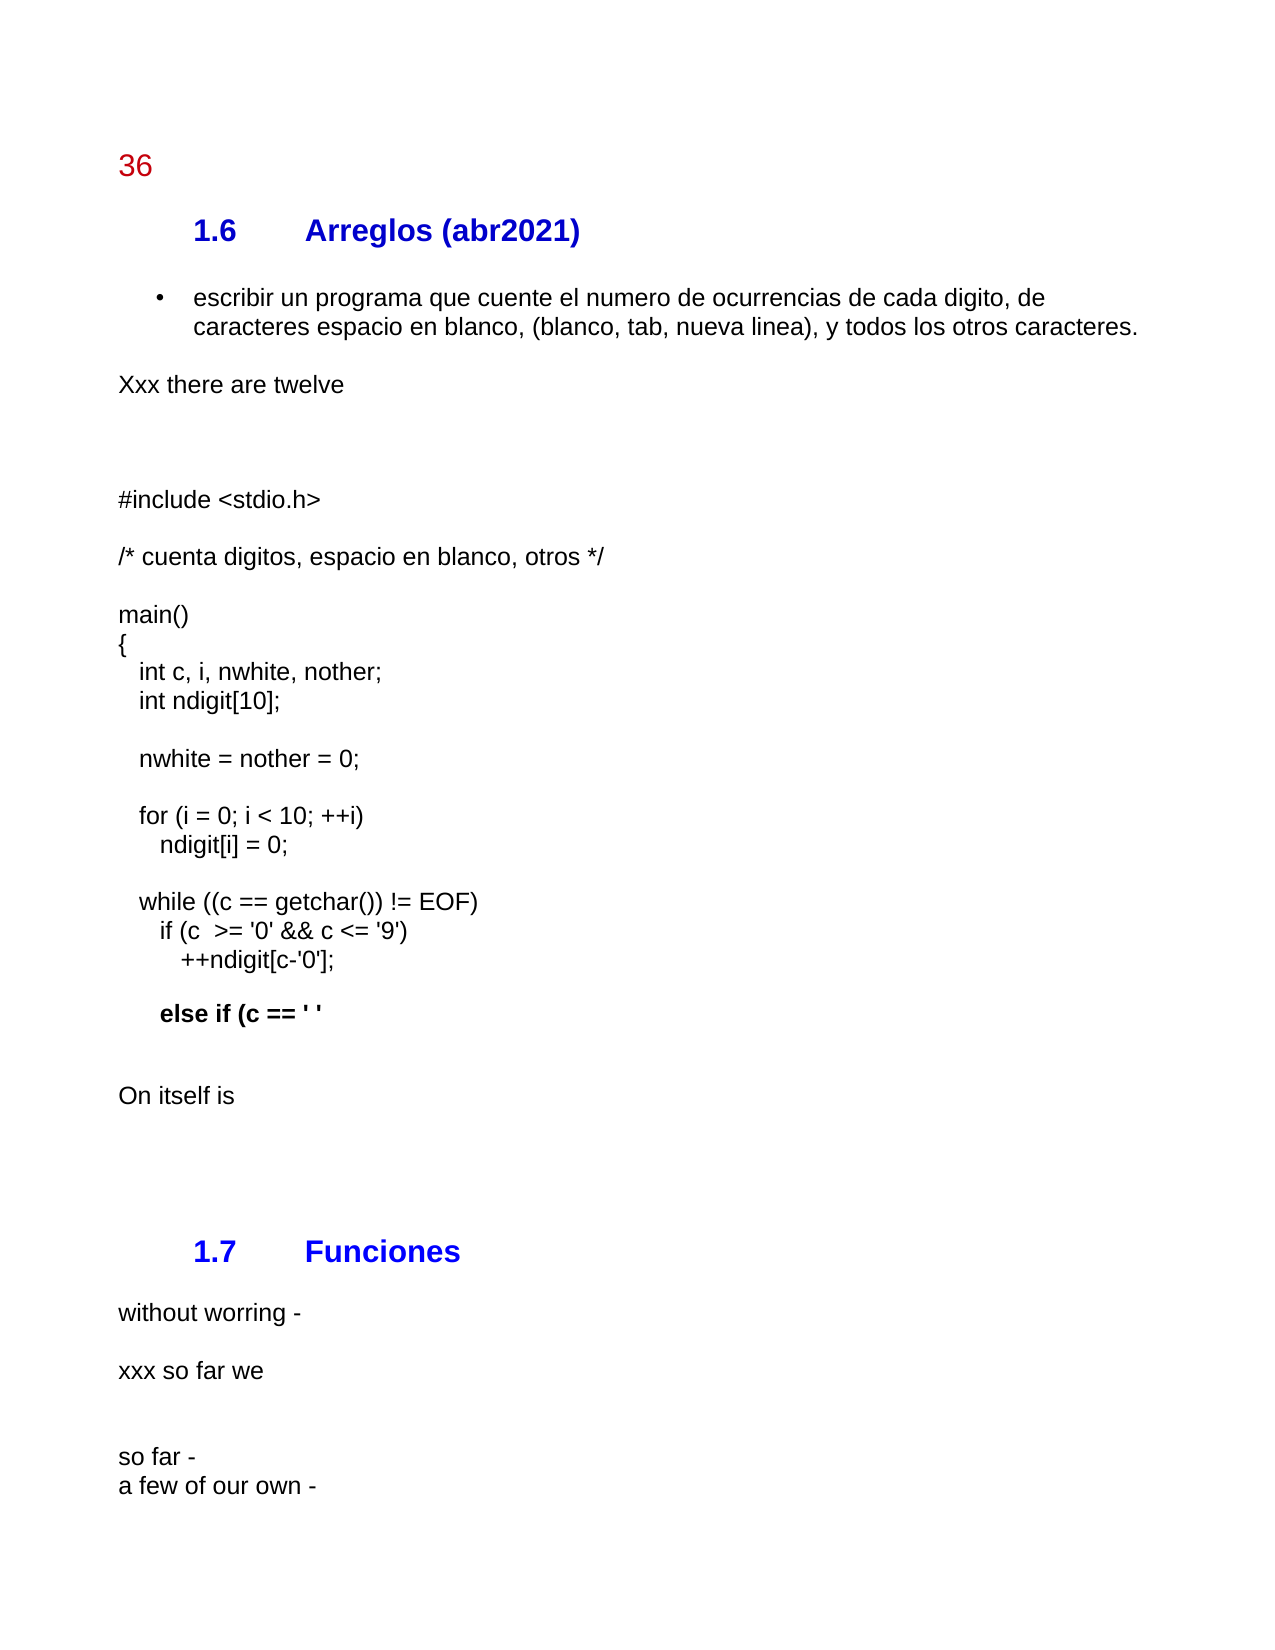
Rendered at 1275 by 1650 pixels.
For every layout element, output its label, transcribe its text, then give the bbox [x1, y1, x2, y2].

text a few of our own - [118, 1471, 1157, 1499]
text ndigit[i] = 0; [118, 830, 1157, 858]
text main() [118, 600, 1157, 628]
list Arreglos (abr2021) [193, 212, 1157, 247]
text if (c >= '0' && c <= '9') [118, 916, 1157, 945]
text 36 [118, 147, 1157, 183]
text nwhite = nother = 0; [118, 743, 1157, 772]
text #include <stdio.h> [118, 485, 1157, 513]
text { [118, 628, 1157, 657]
subtitle else if (c == ' ' [118, 998, 1157, 1027]
text without worring - [118, 1298, 1157, 1327]
text xxx so far we [118, 1356, 1157, 1384]
text for (i = 0; i < 10; ++i) [118, 801, 1157, 830]
text int ndigit[10]; [118, 686, 1157, 715]
text On itself is [118, 1081, 1157, 1110]
text int c, i, nwhite, nother; [118, 657, 1157, 686]
text Xxx there are twelve [118, 370, 1157, 398]
list escribir un programa que cuente el numero de ocurrencias de cada digito, de caracteres espacio en blanco, (blanco, tab, nueva linea), y todos los otros caracteres. [156, 283, 1157, 341]
text /* cuenta digitos, espacio en blanco, otros */ [118, 542, 1157, 571]
text so far - [118, 1442, 1157, 1471]
list Funciones [193, 1233, 1157, 1269]
text while ((c == getchar()) != EOF) [118, 887, 1157, 916]
text ++ndigit[c-'0']; [118, 945, 1157, 973]
